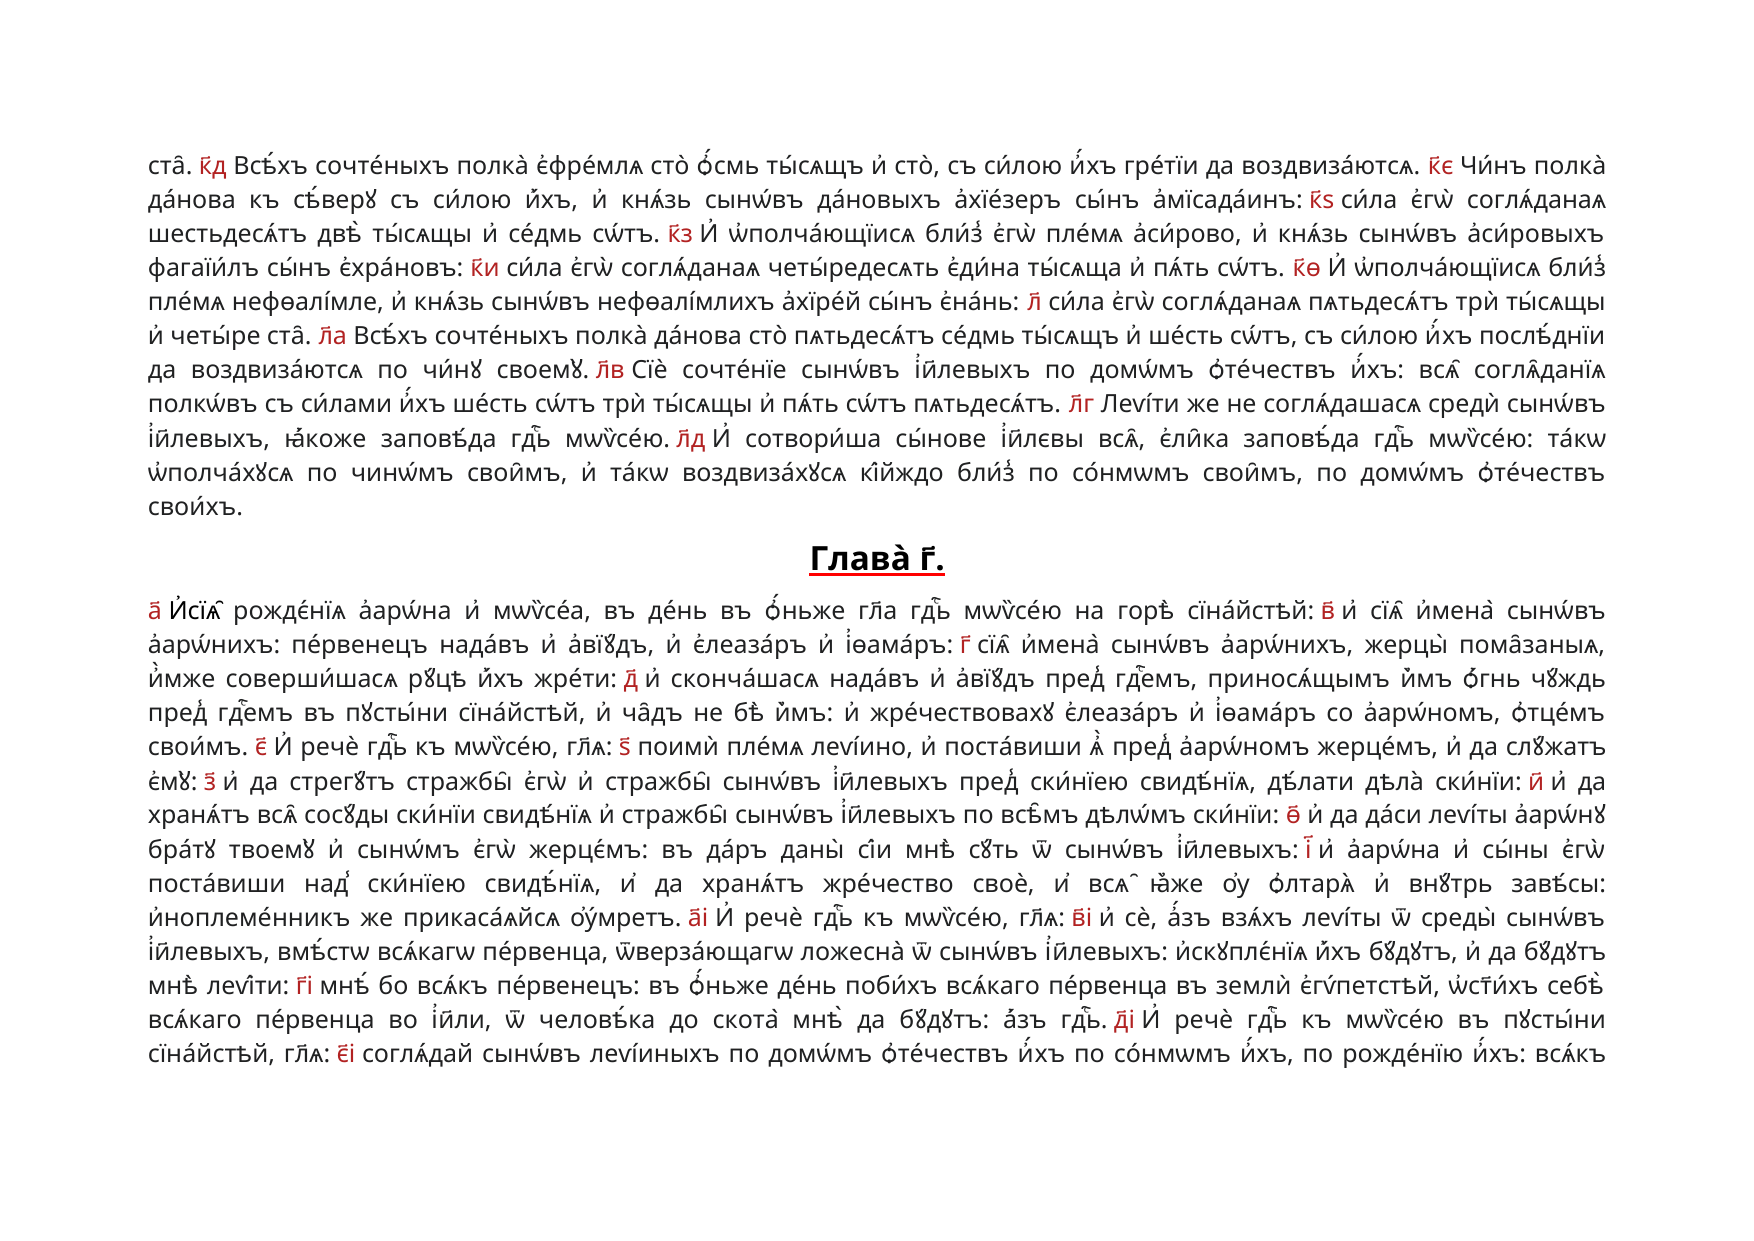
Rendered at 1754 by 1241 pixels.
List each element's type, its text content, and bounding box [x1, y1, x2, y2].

text Глава̀ г҃. [148, 535, 1606, 580]
text ста̑. к҃д Всѣ́хъ сочте́ныхъ полка̀ є҆фре́млѧ сто̀ ѻ҆́смь ты́сѧщъ и҆ сто̀, съ си́лою и҆́хъ гре́тїи да воздвиза́ютсѧ. к҃є Чи́нъ полка̀ да́нова къ сѣ́верꙋ съ си́лою и҆́хъ, и҆ кнѧ́зь сынѡ́въ да́новыхъ а҆хїе́зеръ сы́нъ а҆мїсада́инъ: к҃ѕ си́ла є҆гѡ̀ соглѧ́данаѧ шестьдесѧ́тъ двѣ̀ ты́сѧщы и҆ се́дмь сѡ́тъ. к҃з И҆ ѡ҆полча́ющїисѧ бли́з̾ є҆гѡ̀ пле́мѧ а҆си́рово, и҆ кнѧ́зь сынѡ́въ а҆си́ровыхъ фагаїи́лъ сы́нъ є҆хра́новъ: к҃и си́ла є҆гѡ̀ соглѧ́данаѧ четы́редесѧть є҆ди́на ты́сѧща и҆ пѧ́ть сѡ́тъ. к҃ѳ И҆ ѡ҆полча́ющїисѧ бли́з̾ пле́мѧ нефѳалі́мле, и҆ кнѧ́зь сынѡ́въ нефѳалі́млихъ а҆хїре́й сы́нъ є҆на́нь: л҃ си́ла є҆гѡ̀ соглѧ́данаѧ пѧтьдесѧ́тъ трѝ ты́сѧщы и҆ четы́ре ста̑. л҃а Всѣ́хъ сочте́ныхъ полка̀ да́нова сто̀ пѧтьдесѧ́тъ се́дмь ты́сѧщъ и҆ ше́сть сѡ́тъ, съ си́лою и҆́хъ послѣ́днїи да воздвиза́ютсѧ по чи́нꙋ своемꙋ̀. л҃в Сїѐ сочте́нїе сынѡ́въ і҆и҃левыхъ по домѡ́мъ ѻ҆те́чествъ и҆́хъ: всѧ̑ соглѧ̑данїѧ полкѡ́въ съ си́лами и҆́хъ ше́сть сѡ́тъ трѝ ты́сѧщы и҆ пѧ́ть сѡ́тъ пѧтьдесѧ́тъ. л҃г Леѵі́ти же не соглѧ́дашасѧ средѝ сынѡ́въ і҆и҃левыхъ, ꙗ҆́коже заповѣ́да гдⷭ҇ь мѡѷсе́ю. л҃д И҆ сотвори́ша сы́нове і҆и҃лєвы всѧ̑, є҆ли̑ка заповѣ́да гдⷭ҇ь мѡѷсе́ю: та́кѡ ѡ҆полча́хꙋсѧ по чинѡ́мъ свои̑мъ, и҆ та́кѡ воздвиза́хꙋсѧ кі́йждо бли́з̾ по со́нмѡмъ свои̑мъ, по домѡ́мъ ѻ҆те́чествъ свои́хъ. [148, 148, 1606, 522]
text а҃ И҆сїѧ̑ рождє́нїѧ а҆арѡ́на и҆ мѡѷсе́а, въ де́нь въ ѻ҆́ньже гл҃а гдⷭ҇ь мѡѷсе́ю на горѣ̀ сїна́йстѣй: в҃ и҆ сїѧ̑ и҆мена̀ сынѡ́въ а҆арѡ́нихъ: пе́рвенецъ нада́въ и҆ а҆вїꙋ́дъ, и҆ є҆леаза́ръ и҆ і҆ѳама́ръ: г҃ сїѧ̑ и҆мена̀ сынѡ́въ а҆арѡ́нихъ, жерцы̀ пома̑заныѧ, и҆̀мже соверши́шасѧ рꙋ́цѣ и҆́хъ жре́ти: д҃ и҆ сконча́шасѧ нада́въ и҆ а҆вїꙋ́дъ пред̾ гдⷭ҇емъ, приносѧ́щымъ и҆̀мъ ѻ҆́гнь чꙋ́ждь пред̾ гдⷭ҇емъ въ пꙋсты́ни сїна́йстѣй, и҆ ча̑дъ не бѣ̀ и҆̀мъ: и҆ жре́чествовахꙋ є҆леаза́ръ и҆ і҆ѳама́ръ со а҆арѡ́номъ, ѻ҆тце́мъ свои́мъ. є҃ И҆ речѐ гдⷭ҇ь къ мѡѷсе́ю, гл҃ѧ: ѕ҃ поимѝ пле́мѧ леѵі́ино, и҆ поста́виши ѧ҆̀ пред̾ а҆арѡ́номъ жерце́мъ, и҆ да слꙋ́жатъ є҆мꙋ̀: з҃ и҆ да стрегꙋ́тъ стражбы̑ є҆гѡ̀ и҆ стражбы̑ сынѡ́въ і҆и҃левыхъ пред̾ ски́нїею свидѣ́нїѧ, дѣ́лати дѣла̀ ски́нїи: и҃ и҆ да хранѧ́тъ всѧ̑ сосꙋ́ды ски́нїи свидѣ́нїѧ и҆ стражбы̑ сынѡ́въ і҆и҃левыхъ по всѣ̑мъ дѣлѡ́мъ ски́нїи: ѳ҃ и҆ да да́си леѵі́ты а҆арѡ́нꙋ бра́тꙋ твоемꙋ̀ и҆ сынѡ́мъ є҆гѡ̀ жерцє́мъ: въ да́ръ даны̀ сі́и мнѣ̀ сꙋ́ть ѿ сынѡ́въ і҆и҃левыхъ: і҃ и҆ а҆арѡ́на и҆ сы́ны є҆гѡ̀ поста́виши над̾ ски́нїею свидѣ́нїѧ, и҆ да хранѧ́тъ жре́чество своѐ, и҆ всѧ̑ ꙗ҆̀же ѹ҆ ѻ҆лтарѧ̀ и҆ внꙋ́трь завѣ́сы: и҆ноплеме́нникъ же прикаса́ѧйсѧ ѹ҆́мретъ. а҃і И҆ речѐ гдⷭ҇ь къ мѡѷсе́ю, гл҃ѧ: в҃і и҆ сѐ, а҆́зъ взѧ́хъ леѵі́ты ѿ среды̀ сынѡ́въ і҆и҃левыхъ, вмѣ́стѡ всѧ́кагѡ пе́рвенца, ѿверза́ющагѡ ложесна̀ ѿ сынѡ́въ і҆и҃левыхъ: и҆скꙋплє́нїѧ и҆́хъ бꙋ́дꙋтъ, и҆ да бꙋ́дꙋтъ мнѣ̀ леѵі́ти: г҃і мнѣ́ бо всѧ́къ пе́рвенецъ: въ ѻ҆́ньже де́нь поби́хъ всѧ́каго пе́рвенца въ землѝ є҆гѵ́петстѣй, ѡ҆ст҃и́хъ себѣ̀ всѧ́каго пе́рвенца во і҆и҃ли, ѿ человѣ́ка до скота̀ мнѣ̀ да бꙋ́дꙋтъ: а҆́зъ гдⷭ҇ь. д҃і И҆ речѐ гдⷭ҇ь къ мѡѷсе́ю въ пꙋсты́ни сїна́йстѣй, гл҃ѧ: є҃і соглѧ́дай сынѡ́въ леѵі́иныхъ по домѡ́мъ ѻ҆те́чествъ и҆́хъ по со́нмѡмъ и҆́хъ, по рожде́нїю и҆́хъ: всѧ́къ [148, 593, 1606, 1070]
